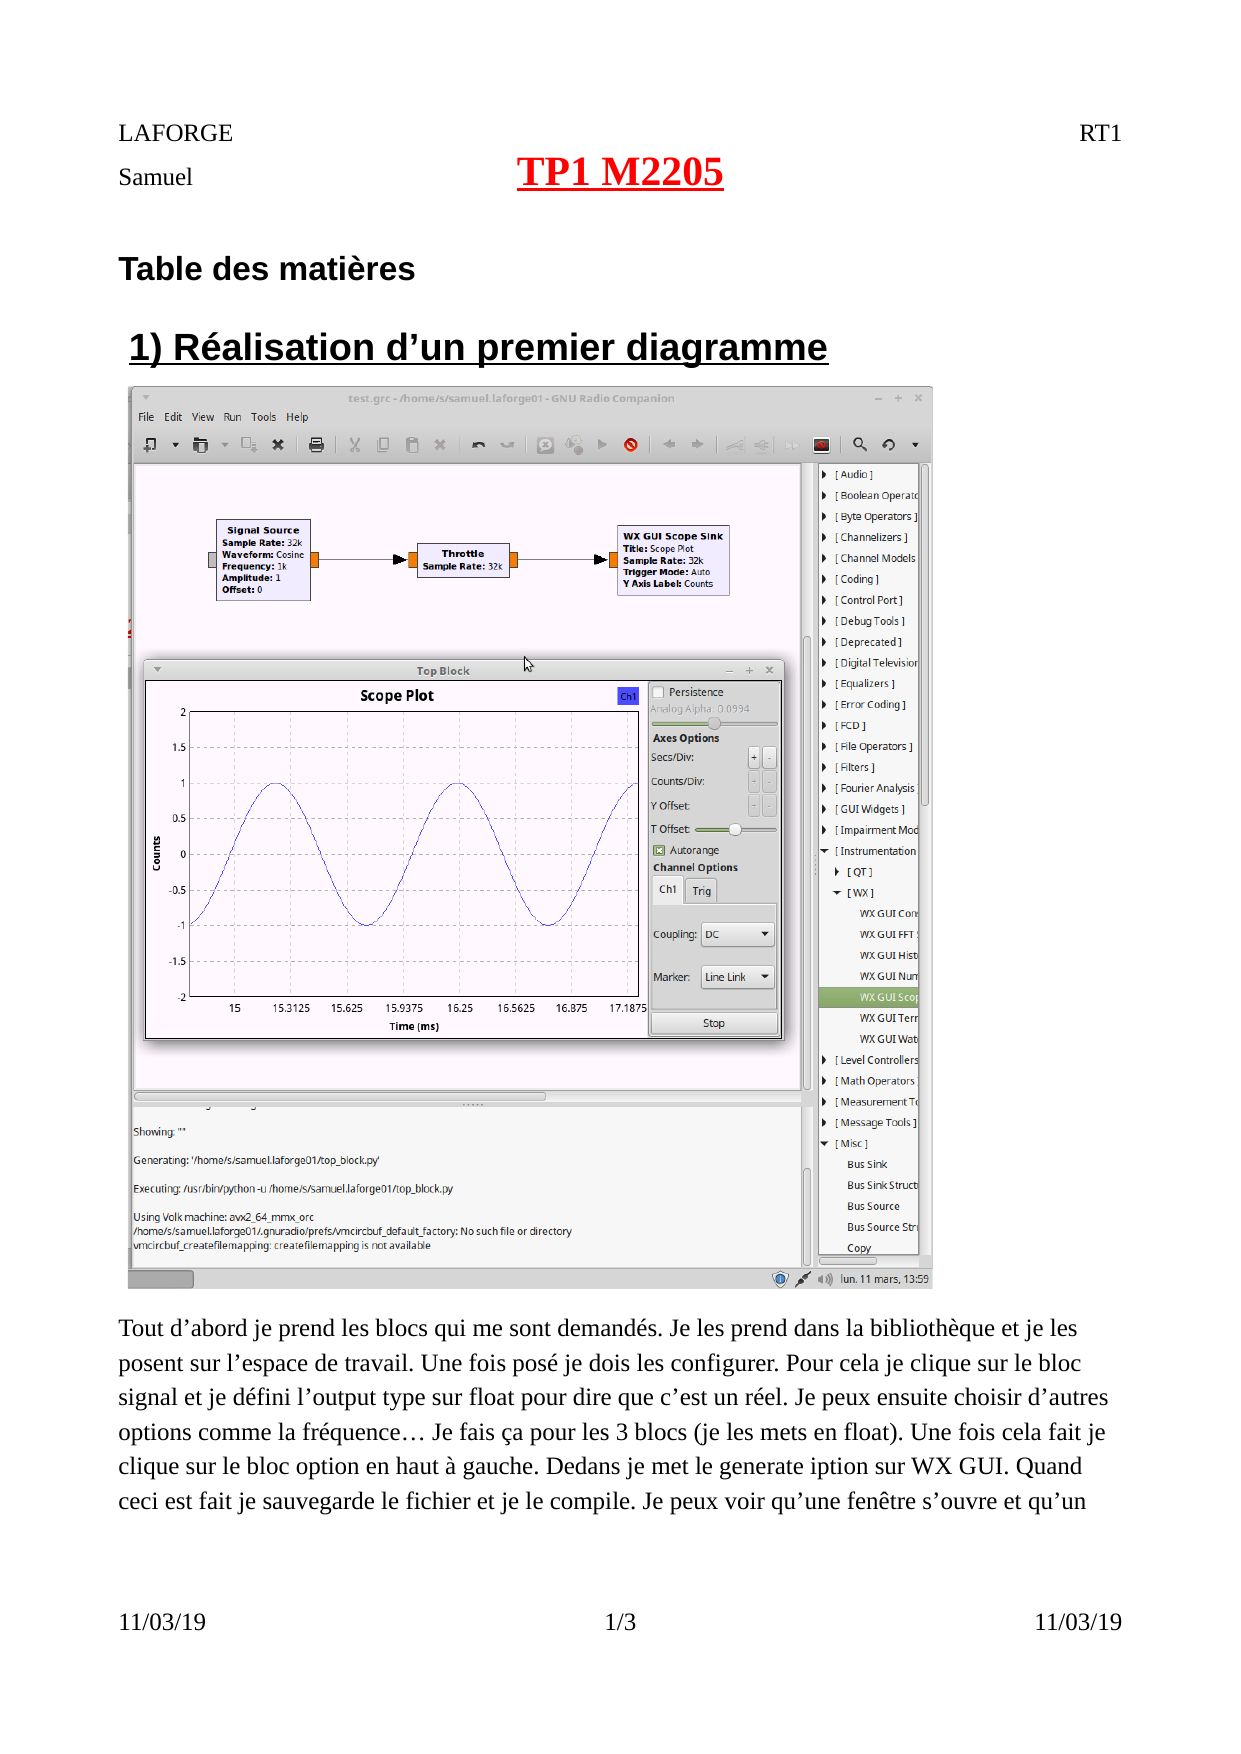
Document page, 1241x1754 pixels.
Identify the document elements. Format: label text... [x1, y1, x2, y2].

subtitle Table des matières [118, 249, 1122, 288]
text Tout d’abord je prend les blocs qui me sont demandés. Je les prend dans la bibliothèque et je les posent sur l’espace de travail. Une fois posé je dois les configurer. Pour cela je clique sur le bloc signal et je défini l’output type sur float pour dire que c’est un réel. Je peux ensuite choisir d’autres options comme la fréquence… Je fais ça pour les 3 blocs (je les mets en float). Une fois cela fait je clique sur le bloc option en haut à gauche. Dedans je met le generate iption sur WX GUI. Quand ceci est fait je sauvegarde le fichier et je le compile. Je peux voir qu’une fenêtre s’ouvre et qu’un [118, 1313, 1122, 1515]
subtitle 1) Réalisation d’un premier diagramme [118, 325, 1122, 369]
